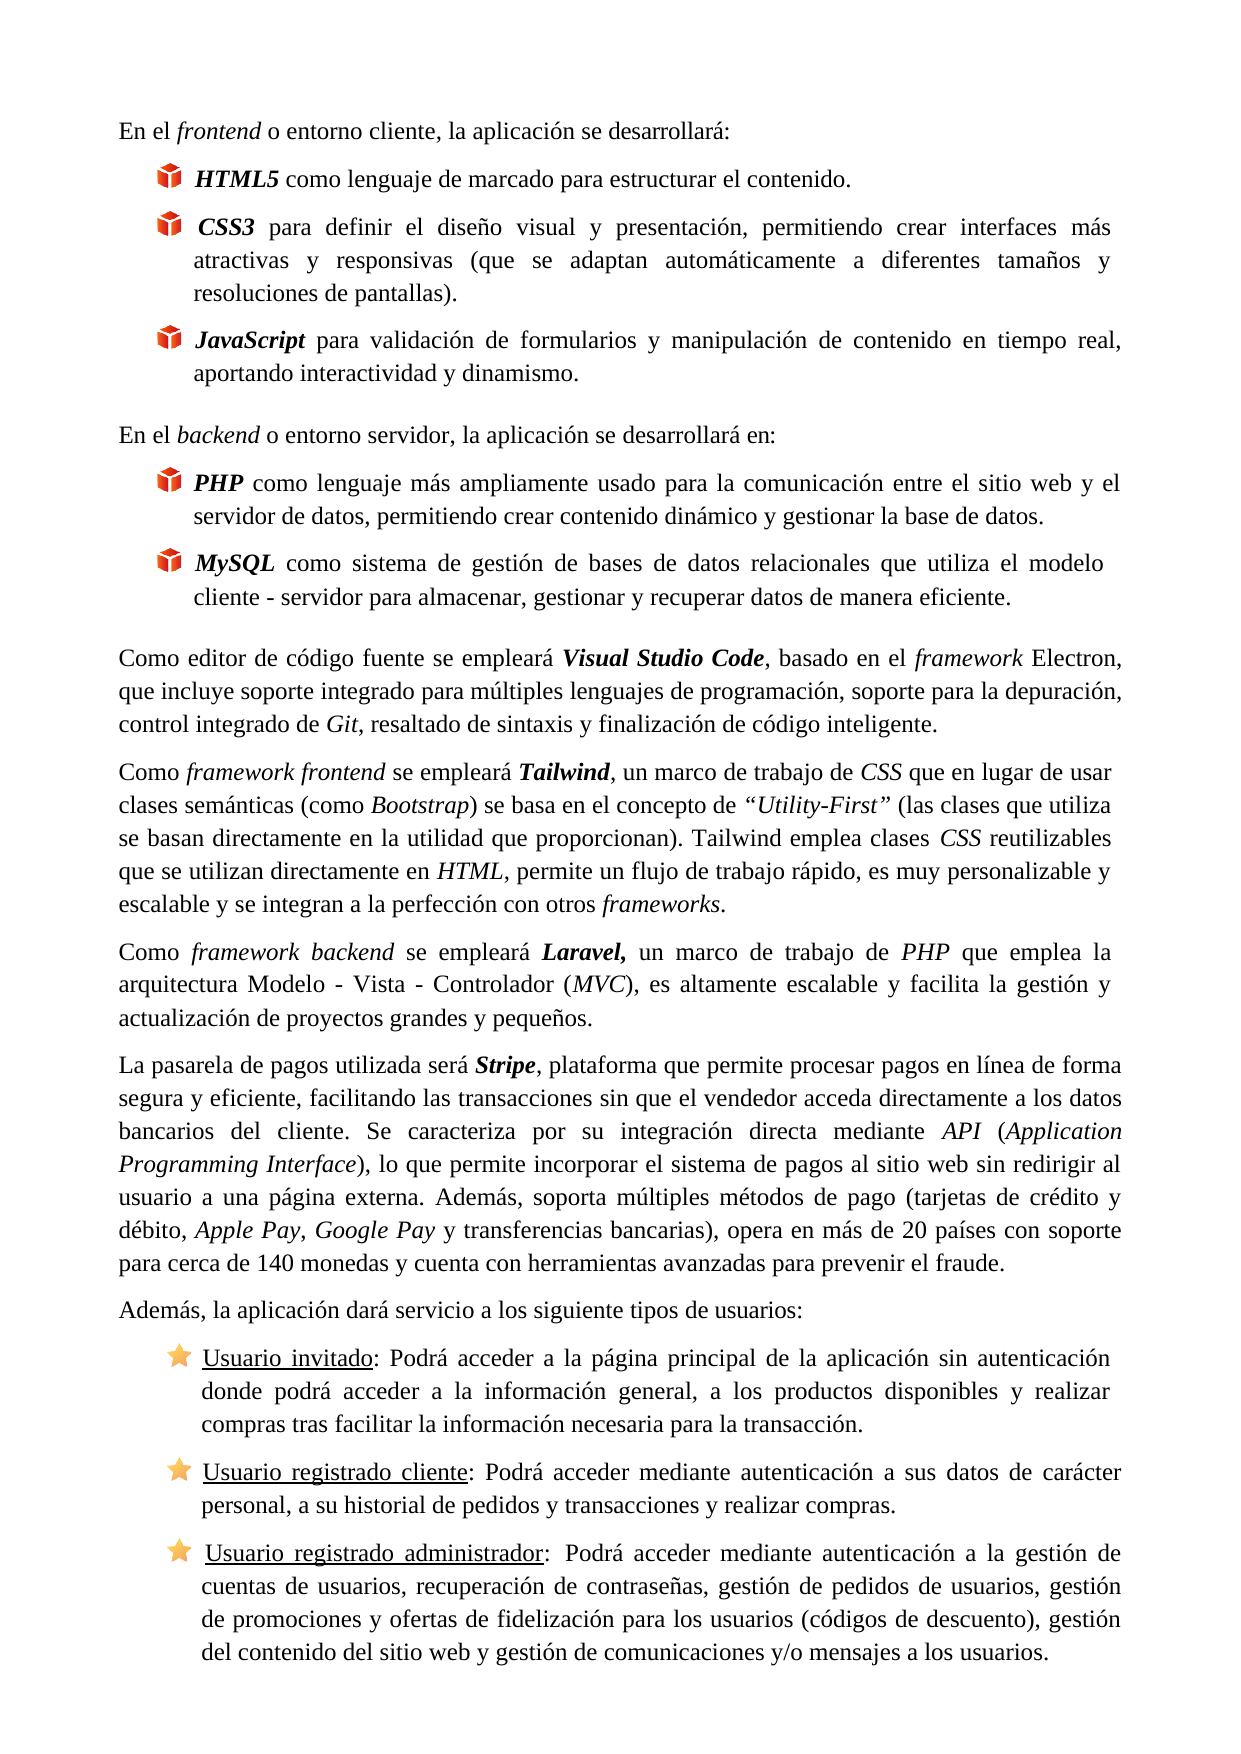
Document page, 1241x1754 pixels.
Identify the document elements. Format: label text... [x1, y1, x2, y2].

picture [157, 163, 182, 188]
text Como editor de código fuente se empleará Visual Studio Code, basado en el framework Electron, que incluye soporte integrado para múltiples lenguajes de programación, soporte para la depuración, control integrado de Git, resaltado de sintaxis y finalización de código inteligente. [118, 643, 1122, 738]
text MySQL como sistema de gestión de bases de datos relacionales que utiliza el modelo cliente - servidor para almacenar, gestionar y recuperar datos de manera eficiente. [157, 548, 1104, 610]
picture [157, 211, 182, 236]
picture [157, 548, 182, 572]
text En el backend o entorno servidor, la aplicación se desarrollará en: [118, 420, 1122, 449]
picture [166, 1537, 192, 1562]
text Usuario registrado administrador: Podrá acceder mediante autenticación a la gestión de cuentas de usuarios, recuperación de contraseñas, gestión de pedidos de usuarios, gestión de promociones y ofertas de fidelización para los usuarios (códigos de descuento), gestión del contenido del sitio web y gestión de comunicaciones y/o mensajes a los usuarios. [166, 1538, 1122, 1666]
picture [157, 325, 182, 349]
text HTML5 como lenguaje de marcado para estructurar el contenido. [157, 164, 1122, 193]
text Como framework backend se empleará Laravel, un marco de trabajo de PHP que emplea la arquitectura Modelo - Vista - Controlador (MVC), es altamente escalable y facilita la gestión y actualización de proyectos grandes y pequeños. [118, 937, 1111, 1031]
text CSS3 para definir el diseño visual y presentación, permitiendo crear interfaces más atractivas y responsivas (que se adaptan automáticamente a diferentes tamaños y resoluciones de pantallas). [157, 212, 1111, 307]
text En el frontend o entorno cliente, la aplicación se desarrollará: [118, 116, 1122, 145]
text JavaScript para validación de formularios y manipulación de contenido en tiempo real, aportando interactividad y dinamismo. [157, 325, 1122, 387]
picture [166, 1457, 192, 1481]
text La pasarela de pagos utilizada será Stripe, plataforma que permite procesar pagos en línea de forma segura y eficiente, facilitando las transacciones sin que el vendedor acceda directamente a los datos bancarios del cliente. Se caracteriza por su integración directa mediante API (Application Programming Interface), lo que permite incorporar el sistema de pagos al sitio web sin redirigir al usuario a una página externa. Además, soporta múltiples métodos de pago (tarjetas de crédito y débito, Apple Pay, Google Pay y transferencias bancarias), opera en más de 20 países con soporte para cerca de 140 monedas y cuenta con herramientas avanzadas para prevenir el fraude. [118, 1050, 1122, 1277]
text Usuario registrado cliente: Podrá acceder mediante autenticación a sus datos de carácter personal, a su historial de pedidos y transacciones y realizar compras. [166, 1457, 1122, 1519]
text Como framework frontend se empleará Tailwind, un marco de trabajo de CSS que en lugar de usar clases semánticas (como Bootstrap) se basa en el concepto de “Utility-First” (las clases que utiliza se basan directamente en la utilidad que proporcionan). Tailwind emplea clases CSS reutilizables que se utilizan directamente en HTML, permite un flujo de trabajo rápido, es muy personalizable y escalable y se integran a la perfección con otros frameworks. [118, 757, 1111, 918]
text PHP como lenguaje más ampliamente usado para la comunicación entre el sitio web y el servidor de datos, permitiendo crear contenido dinámico y gestionar la base de datos. [157, 468, 1122, 530]
text Además, la aplicación dará servicio a los siguiente tipos de usuarios: [118, 1295, 1122, 1324]
picture [157, 467, 182, 492]
text Usuario invitado: Podrá acceder a la página principal de la aplicación sin autenticación donde podrá acceder a la información general, a los productos disponibles y realizar compras tras facilitar la información necesaria para la transacción. [166, 1343, 1111, 1438]
picture [166, 1343, 192, 1367]
